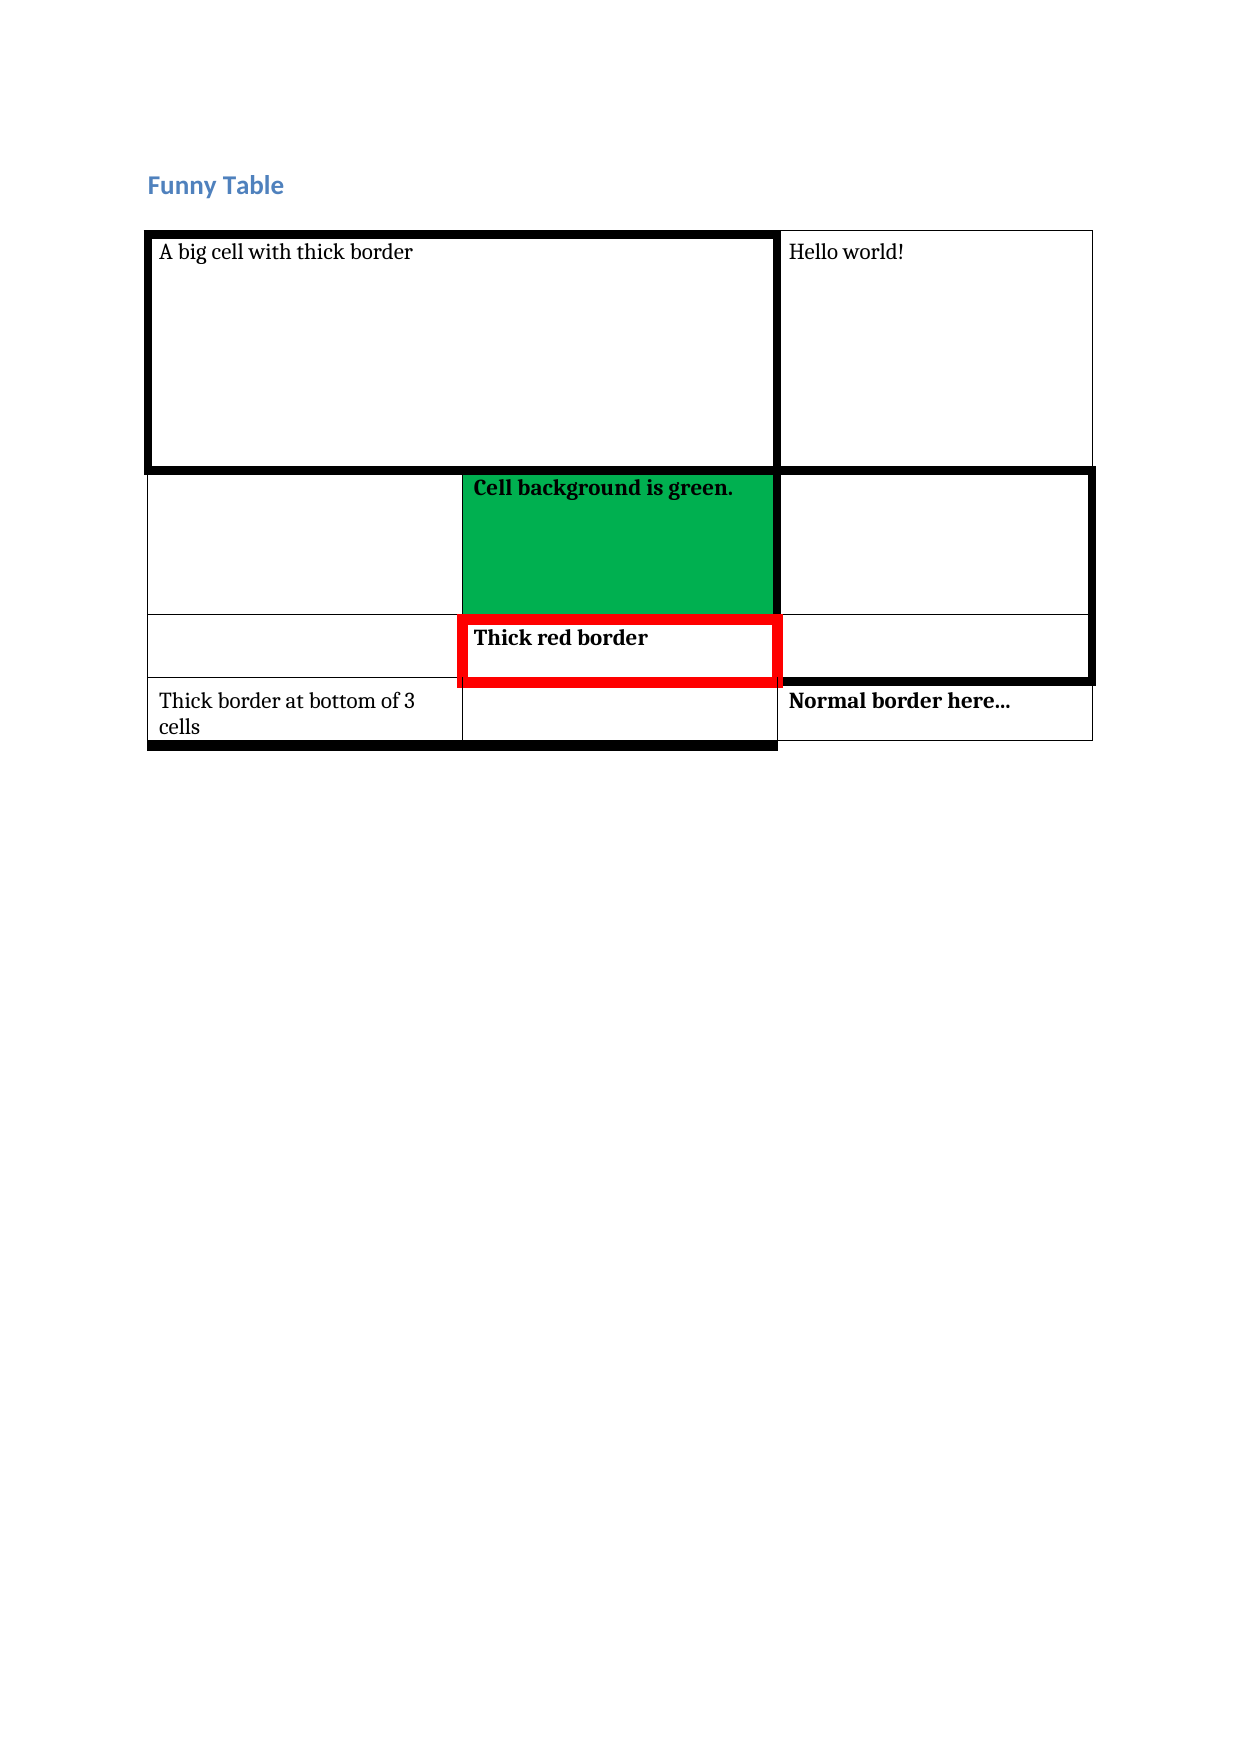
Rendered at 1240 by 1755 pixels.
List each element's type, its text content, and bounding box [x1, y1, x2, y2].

table_cell Thick red border [468, 625, 772, 677]
subtitle Funny Table [148, 168, 1092, 201]
table_cell Cell background is green. [463, 475, 773, 614]
table_cell [463, 688, 777, 740]
table_cell [783, 615, 1088, 677]
table_cell [148, 615, 457, 677]
table_cell Thick border at bottom of 3 cells [148, 678, 462, 740]
table_header Hello world! [781, 231, 1092, 466]
table_cell [781, 475, 1088, 614]
table_cell [148, 475, 462, 614]
table_header A big cell with thick border [152, 239, 773, 466]
table_cell Normal border here... [778, 686, 1092, 740]
